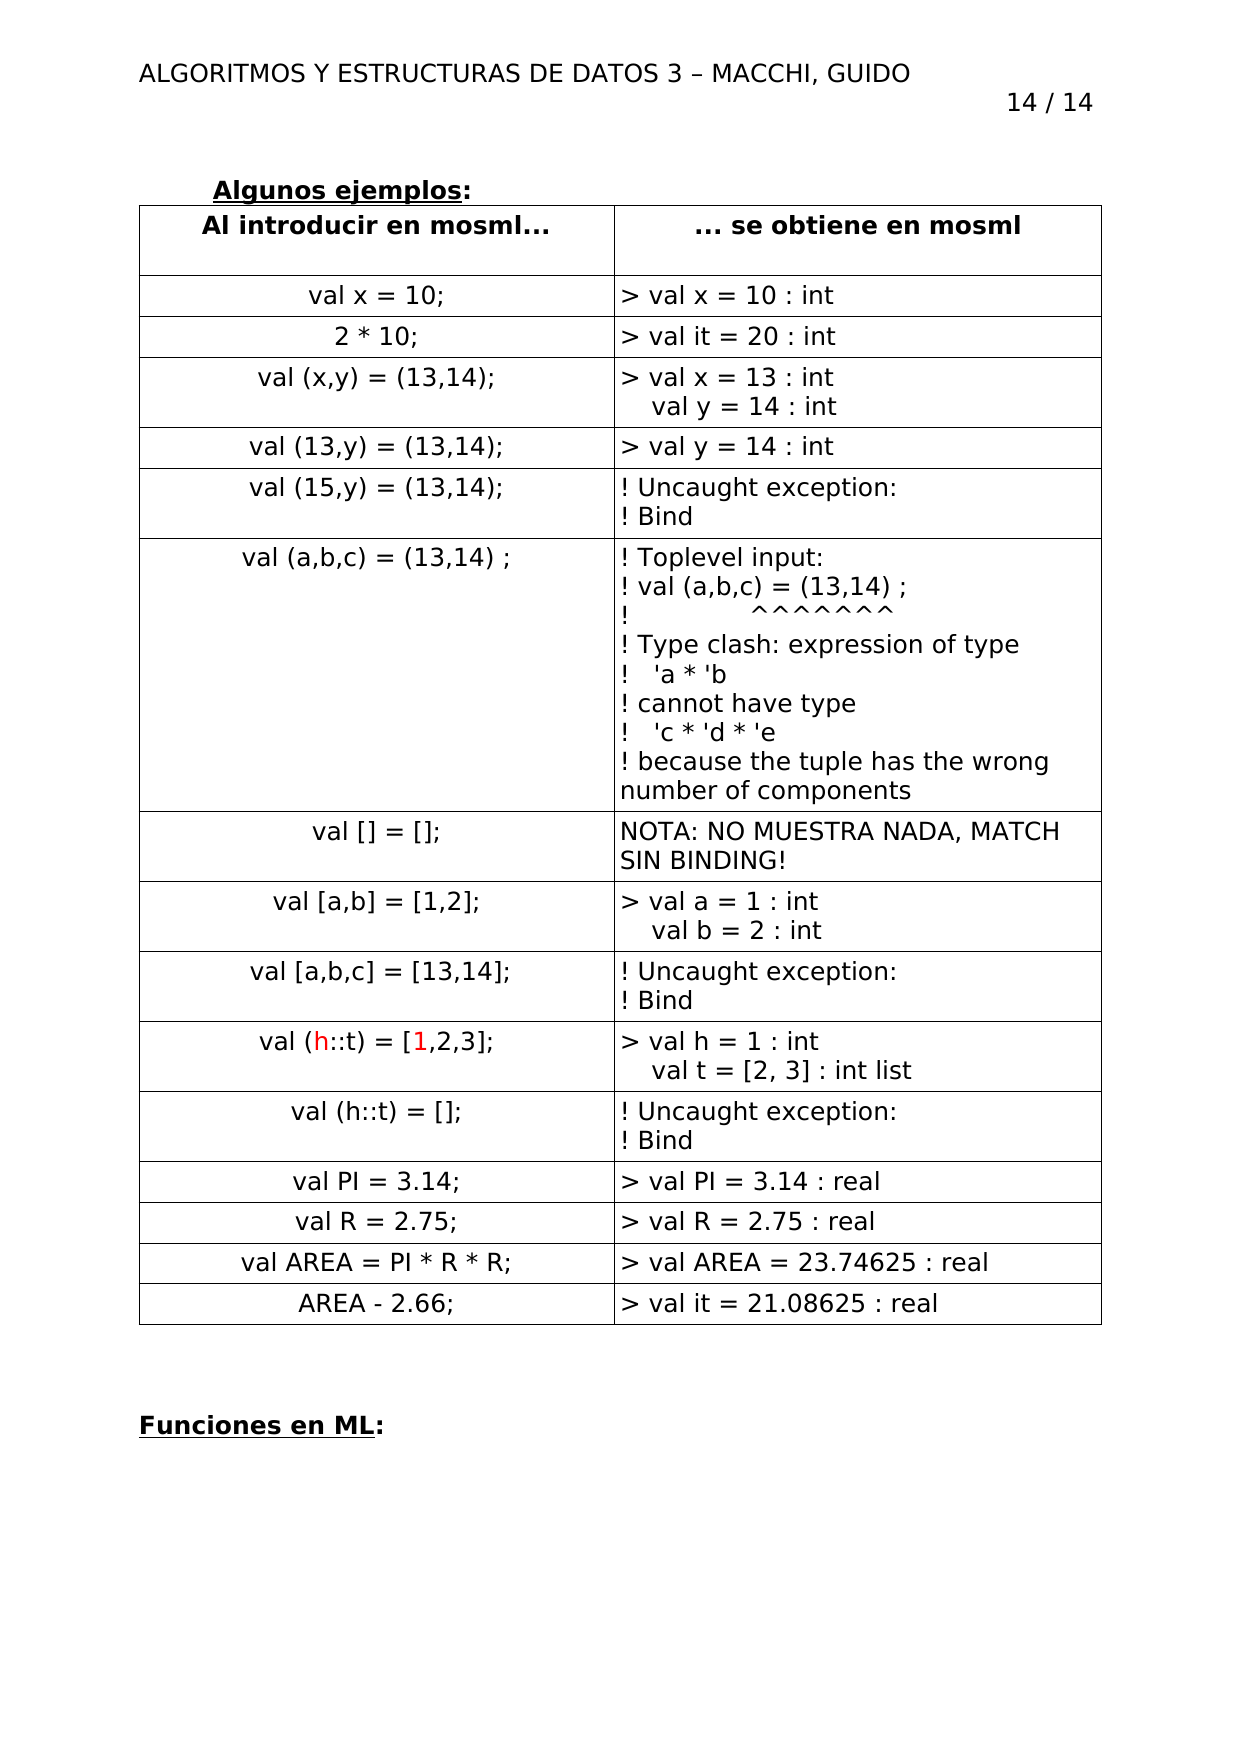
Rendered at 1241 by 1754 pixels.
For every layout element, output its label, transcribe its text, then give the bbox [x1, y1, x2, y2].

table_cell val (h::t) = []; [140, 1092, 614, 1161]
table_cell ! Uncaught exception: ! Bind [615, 1092, 1101, 1161]
table_cell val (a,b,c) = (13,14) ; [140, 539, 614, 811]
table_cell > val x = 13 : int val y = 14 : int [615, 358, 1101, 427]
table_cell > val AREA = 23.74625 : real [615, 1244, 1101, 1283]
table_cell val [a,b] = [1,2]; [140, 882, 614, 951]
table_cell ! Uncaught exception: ! Bind [615, 952, 1101, 1021]
table_cell val [] = []; [140, 812, 614, 881]
table_cell val PI = 3.14; [140, 1162, 614, 1202]
table_header ... se obtiene en mosml [615, 206, 1101, 275]
text Algunos ejemplos: [139, 176, 1101, 205]
table_cell AREA - 2.66; [140, 1284, 614, 1324]
table_cell > val h = 1 : int val t = [2, 3] : int list [615, 1022, 1101, 1091]
table_cell val (x,y) = (13,14); [140, 358, 614, 427]
table_cell ! Toplevel input: ! val (a,b,c) = (13,14) ; ! ^^^^^^^ ! Type clash: expression of type ! 'a * 'b ! cannot have type ! 'c * 'd * 'e ! because the tuple has the wrong number of components [615, 539, 1101, 811]
table_cell 2 * 10; [140, 317, 614, 357]
table_cell > val it = 20 : int [615, 317, 1101, 357]
table_cell val AREA = PI * R * R; [140, 1244, 614, 1283]
table_cell val x = 10; [140, 276, 614, 316]
table_header Al introducir en mosml... [140, 206, 614, 275]
table_cell > val PI = 3.14 : real [615, 1162, 1101, 1202]
table_cell val (13,y) = (13,14); [140, 428, 614, 467]
text Funciones en ML: [139, 1411, 1101, 1441]
table_cell > val x = 10 : int [615, 276, 1101, 316]
table_cell val R = 2.75; [140, 1203, 614, 1242]
table_cell > val it = 21.08625 : real [615, 1284, 1101, 1324]
table_cell > val R = 2.75 : real [615, 1203, 1101, 1242]
table_cell ! Uncaught exception: ! Bind [615, 469, 1101, 537]
table_cell val [a,b,c] = [13,14]; [140, 952, 614, 1021]
table_cell val (h::t) = [1,2,3]; [140, 1022, 614, 1091]
table_cell val (15,y) = (13,14); [140, 469, 614, 537]
table_cell > val a = 1 : int val b = 2 : int [615, 882, 1101, 951]
table_cell > val y = 14 : int [615, 428, 1101, 467]
table_cell NOTA: NO MUESTRA NADA, MATCH SIN BINDING! [615, 812, 1101, 881]
